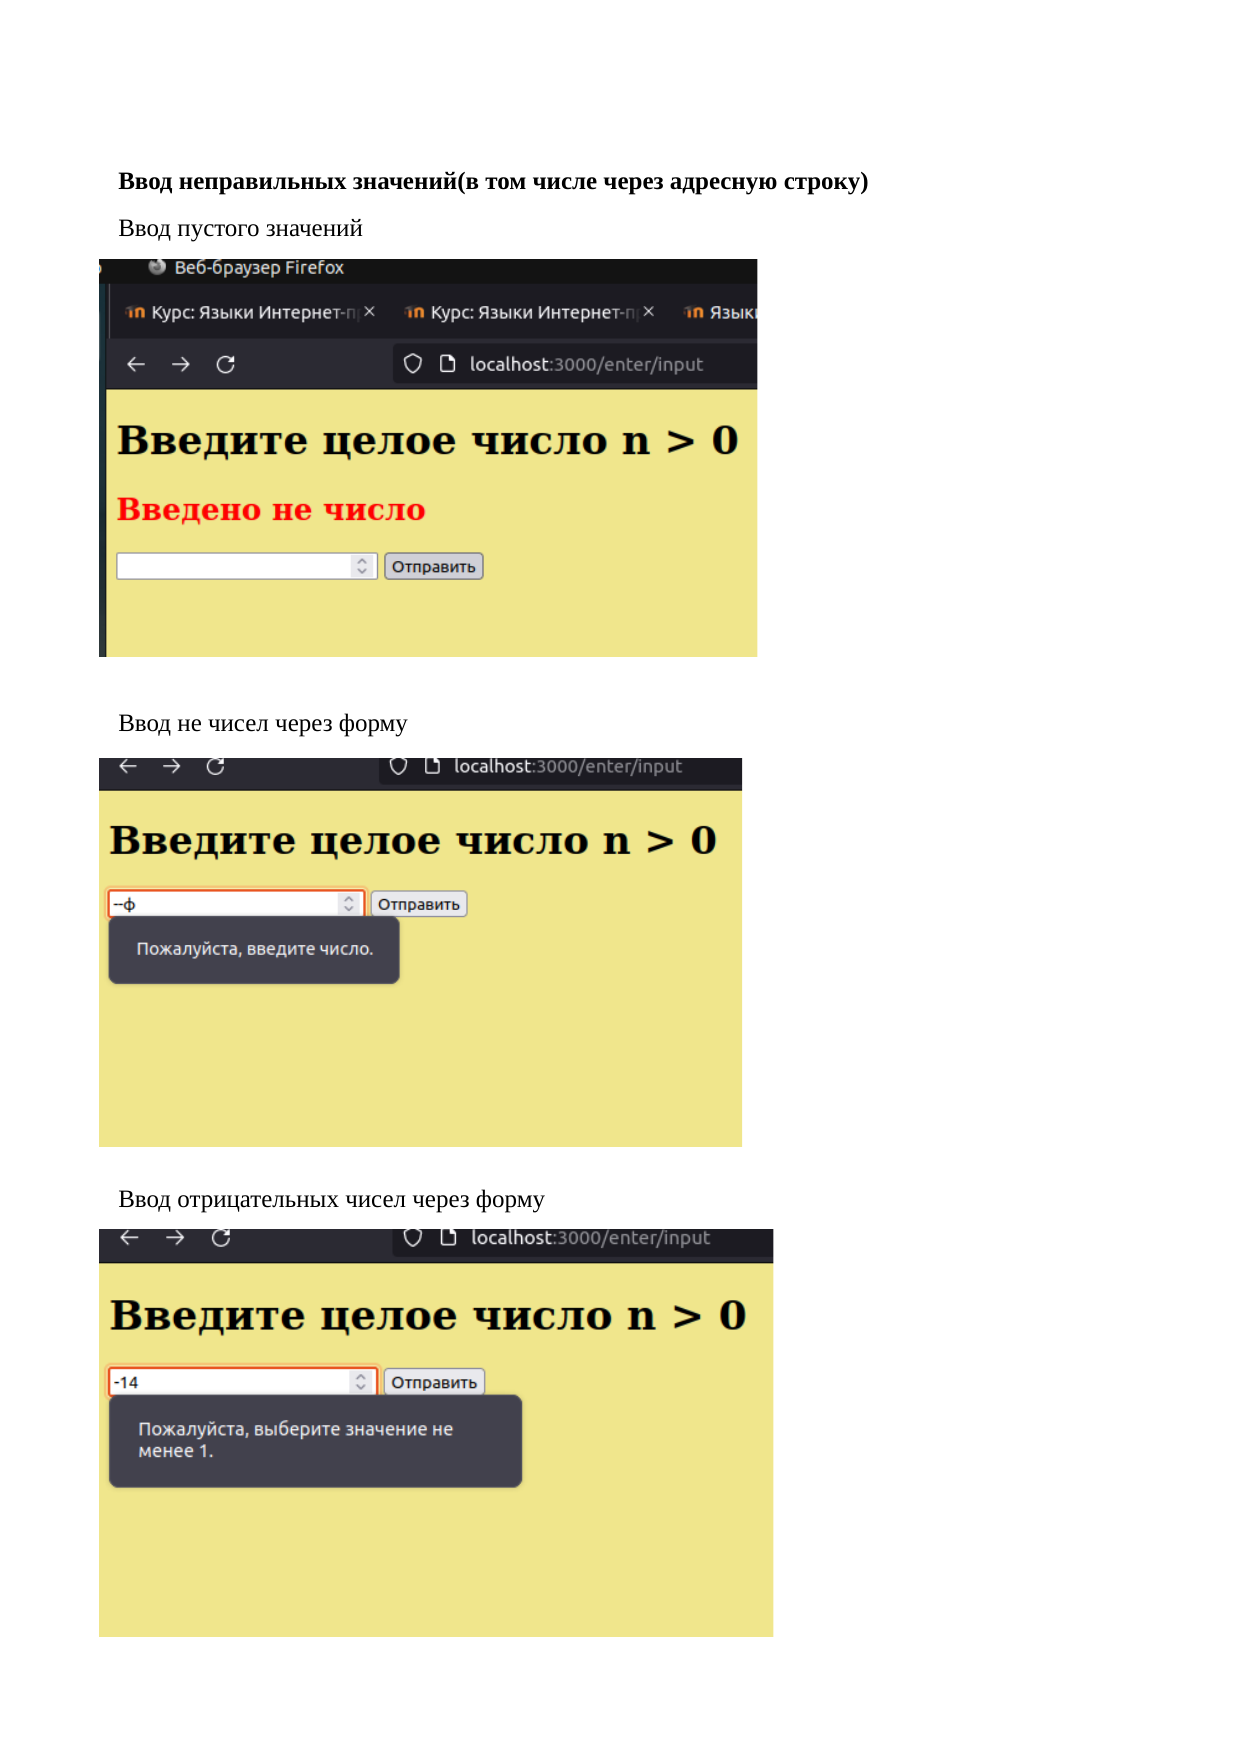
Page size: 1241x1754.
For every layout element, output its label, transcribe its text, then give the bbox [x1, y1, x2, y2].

picture [99, 259, 758, 657]
picture [99, 758, 743, 1147]
text Ввод не чисел через форму [118, 708, 1122, 737]
text Ввод неправильных значений(в том числе через адресную строку) [118, 166, 1122, 194]
text Ввод отрицательных чисел через форму [118, 1184, 1122, 1213]
text Ввод пустого значений [118, 213, 1122, 242]
picture [99, 1229, 774, 1637]
